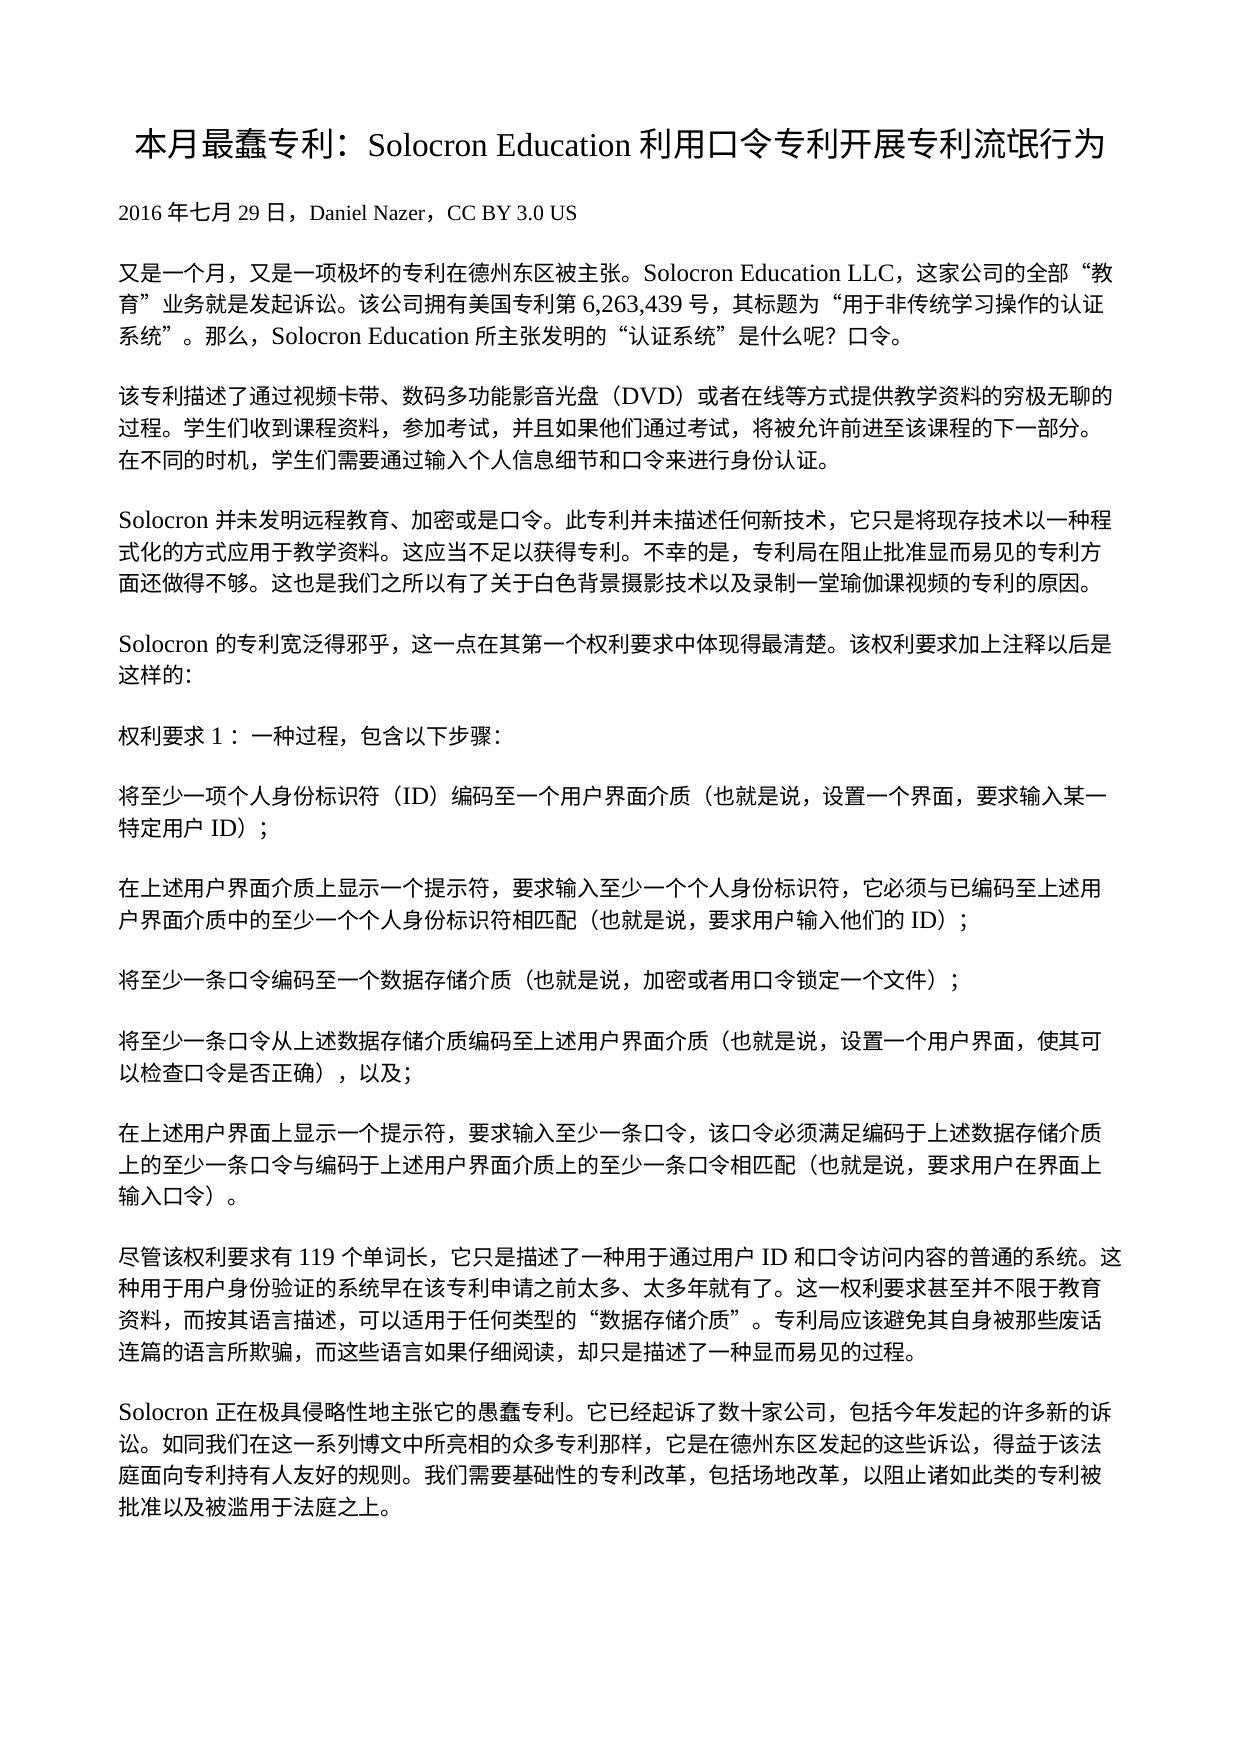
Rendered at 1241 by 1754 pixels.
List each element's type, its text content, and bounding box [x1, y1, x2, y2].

text 将至少一项个人身份标识符（ID）编码至一个用户界面介质（也就是说，设置一个界面，要求输入某一特定用户 ID）； [118, 779, 1122, 843]
text 在上述用户界面上显示一个提示符，要求输入至少一条口令，该口令必须满足编码于上述数据存储介质上的至少一条口令与编码于上述用户界面介质上的至少一条口令相匹配（也就是说，要求用户在界面上输入口令）。 [118, 1116, 1122, 1211]
text Solocron 并未发明远程教育、加密或是口令。此专利并未描述任何新技术，它只是将现存技术以一种程式化的方式应用于教学资料。这应当不足以获得专利。不幸的是，专利局在阻止批准显而易见的专利方面还做得不够。这也是我们之所以有了关于白色背景摄影技术以及录制一堂瑜伽课视频的专利的原因。 [118, 503, 1122, 598]
text 将至少一条口令编码至一个数据存储介质（也就是说，加密或者用口令锁定一个文件）； [118, 963, 1122, 995]
text Solocron 正在极具侵略性地主张它的愚蠢专利。它已经起诉了数十家公司，包括今年发起的许多新的诉讼。如同我们在这一系列博文中所亮相的众多专利那样，它是在德州东区发起的这些诉讼，得益于该法庭面向专利持有人友好的规则。我们需要基础性的专利改革，包括场地改革，以阻止诸如此类的专利被批准以及被滥用于法庭之上。 [118, 1395, 1122, 1522]
text 2016 年七月 29 日，Daniel Nazer，CC BY 3.0 US [118, 195, 1122, 227]
text 将至少一条口令从上述数据存储介质编码至上述用户界面介质（也就是说，设置一个用户界面，使其可以检查口令是否正确），以及； [118, 1024, 1122, 1087]
text Solocron 的专利宽泛得邪乎，这一点在其第一个权利要求中体现得最清楚。该权利要求加上注释以后是这样的： [118, 627, 1122, 690]
text 又是一个月，又是一项极坏的专利在德州东区被主张。Solocron Education LLC，这家公司的全部“教育”业务就是发起诉讼。该公司拥有美国专利第 6,263,439 号，其标题为“用于非传统学习操作的认证系统”。那么，Solocron Education 所主张发明的“认证系统”是什么呢？口令。 [118, 256, 1122, 351]
text 权利要求 1 ：一种过程，包含以下步骤： [118, 719, 1122, 751]
text 尽管该权利要求有 119 个单词长，它只是描述了一种用于通过用户 ID 和口令访问内容的普通的系统。这种用于用户身份验证的系统早在该专利申请之前太多、太多年就有了。这一权利要求甚至并不限于教育资料，而按其语言描述，可以适用于任何类型的“数据存储介质”。专利局应该避免其自身被那些废话连篇的语言所欺骗，而这些语言如果仔细阅读，却只是描述了一种显而易见的过程。 [118, 1240, 1122, 1366]
text 在上述用户界面介质上显示一个提示符，要求输入至少一个个人身份标识符，它必须与已编码至上述用户界面介质中的至少一个个人身份标识符相匹配（也就是说，要求用户输入他们的 ID）； [118, 871, 1122, 935]
text 该专利描述了通过视频卡带、数码多功能影音光盘（DVD）或者在线等方式提供教学资料的穷极无聊的过程。学生们收到课程资料，参加考试，并且如果他们通过考试，将被允许前进至该课程的下一部分。在不同的时机，学生们需要通过输入个人信息细节和口令来进行身份认证。 [118, 379, 1122, 474]
text 本月最蠢专利：Solocron Education 利用口令专利开展专利流氓行为 [118, 118, 1122, 166]
